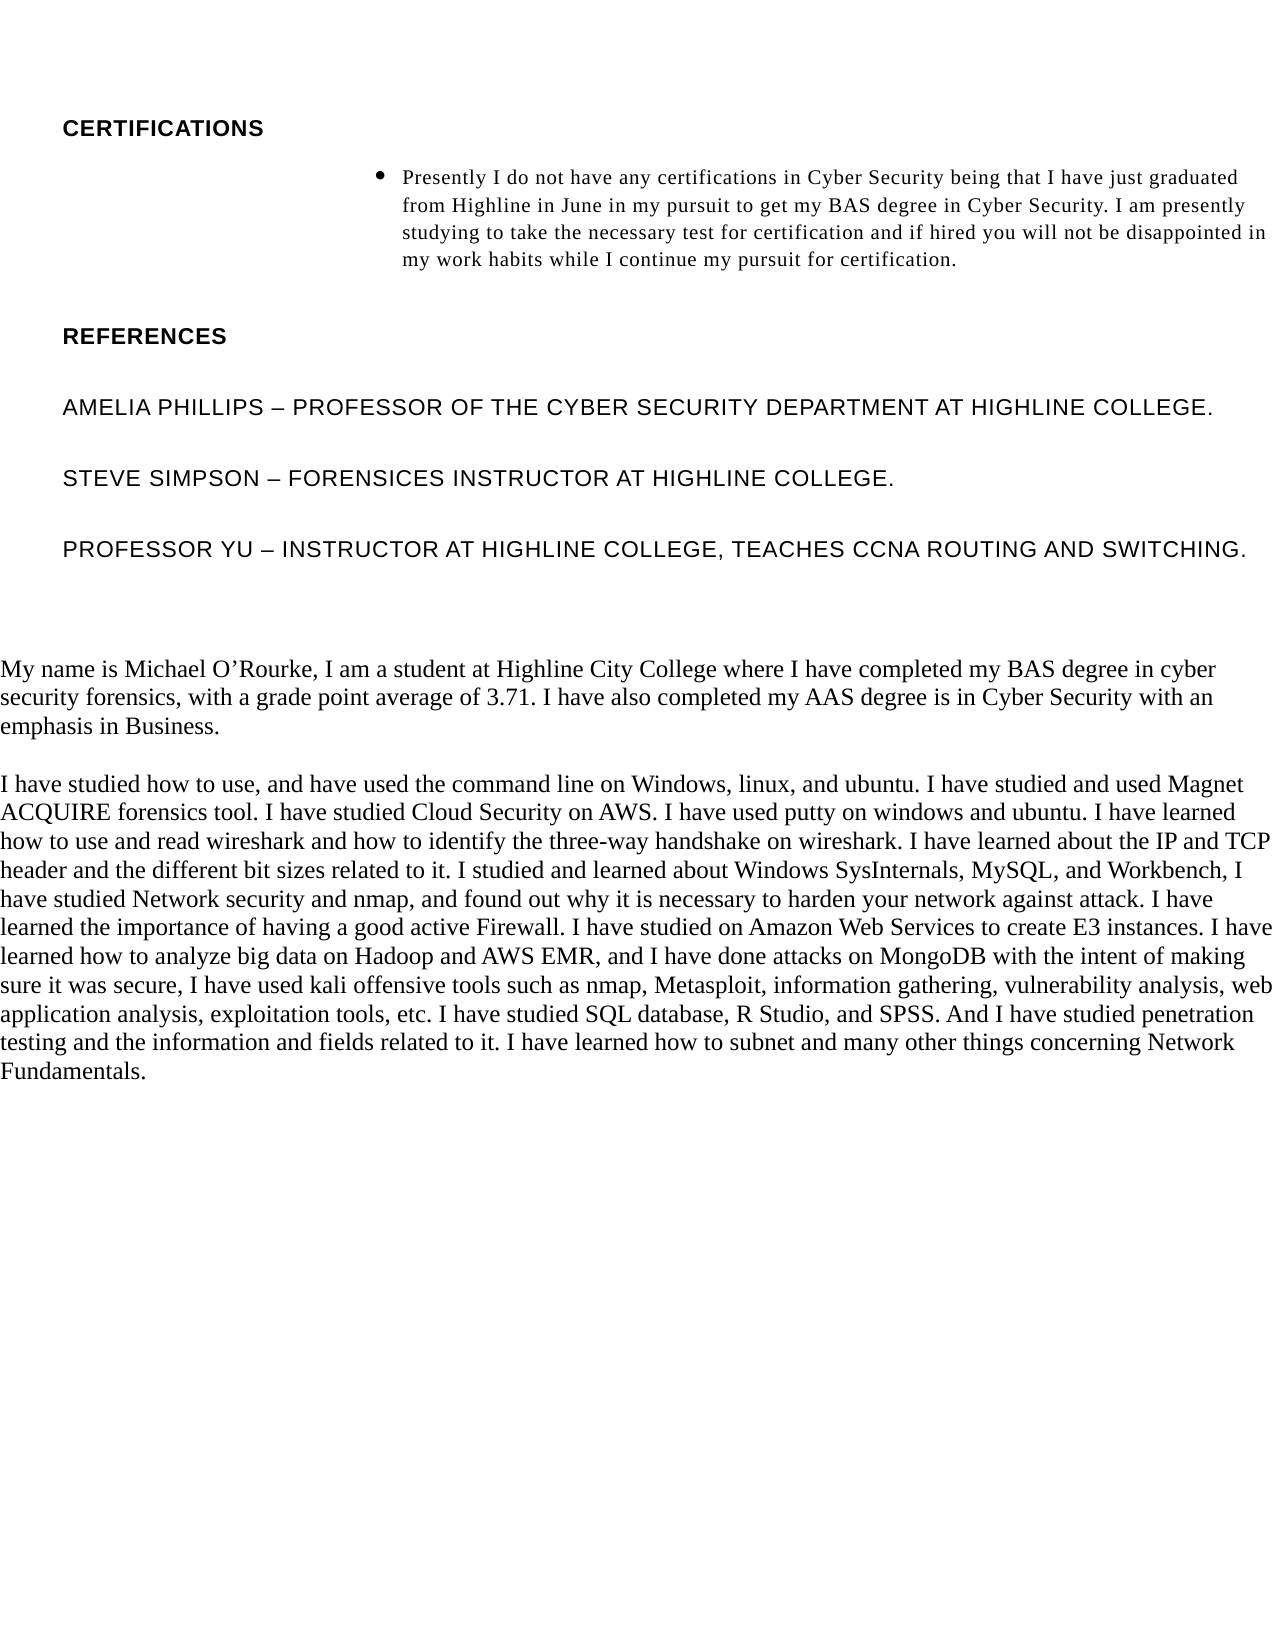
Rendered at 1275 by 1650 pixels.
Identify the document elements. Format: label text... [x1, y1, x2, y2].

title Amelia Phillips – professor of the cyber security department at highline college. [62, 391, 1275, 420]
title Certifications [62, 112, 1275, 142]
table_header Presently I do not have any certifications in Cyber Security being that I have just graduated from Highline in June in my pursuit to get my BAS degree in Cyber Security. I am presently studying to take the necessary test for certification and if hired you will not be disappointed in my work habits while I continue my pursuit for certification. [365, 142, 1275, 299]
title References [62, 320, 1275, 349]
table_header [63, 142, 364, 299]
text I have studied how to use, and have used the command line on Windows, linux, and ubuntu. I have studied and used Magnet ACQUIRE forensics tool. I have studied Cloud Security on AWS. I have used putty on windows and ubuntu. I have learned how to use and read wireshark and how to identify the three-way handshake on wireshark. I have learned about the IP and TCP header and the different bit sizes related to it. I studied and learned about Windows SysInternals, MySQL, and Workbench, I have studied Network security and nmap, and found out why it is necessary to harden your network against attack. I have learned the importance of having a good active Firewall. I have studied on Amazon Web Services to create E3 instances. I have learned how to analyze big data on Hadoop and AWS EMR, and I have done attacks on MongoDB with the intent of making sure it was secure, I have used kali offensive tools such as nmap, Metasploit, information gathering, vulnerability analysis, web application analysis, exploitation tools, etc. I have studied SQL database, R Studio, and SPSS. And I have studied penetration testing and the information and fields related to it. I have learned how to subnet and many other things concerning Network Fundamentals. [0, 769, 1275, 1085]
title Professor yu – instructor at highline college, teaches ccna routing and switching. [62, 533, 1275, 562]
text My name is Michael O’Rourke, I am a student at Highline City College where I have completed my BAS degree in cyber security forensics, with a grade point average of 3.71. I have also completed my AAS degree is in Cyber Security with an emphasis in Business. [0, 654, 1275, 740]
title steve simpson – Forensices instructor at highline college. [62, 462, 1275, 491]
table_header [0, 142, 62, 299]
